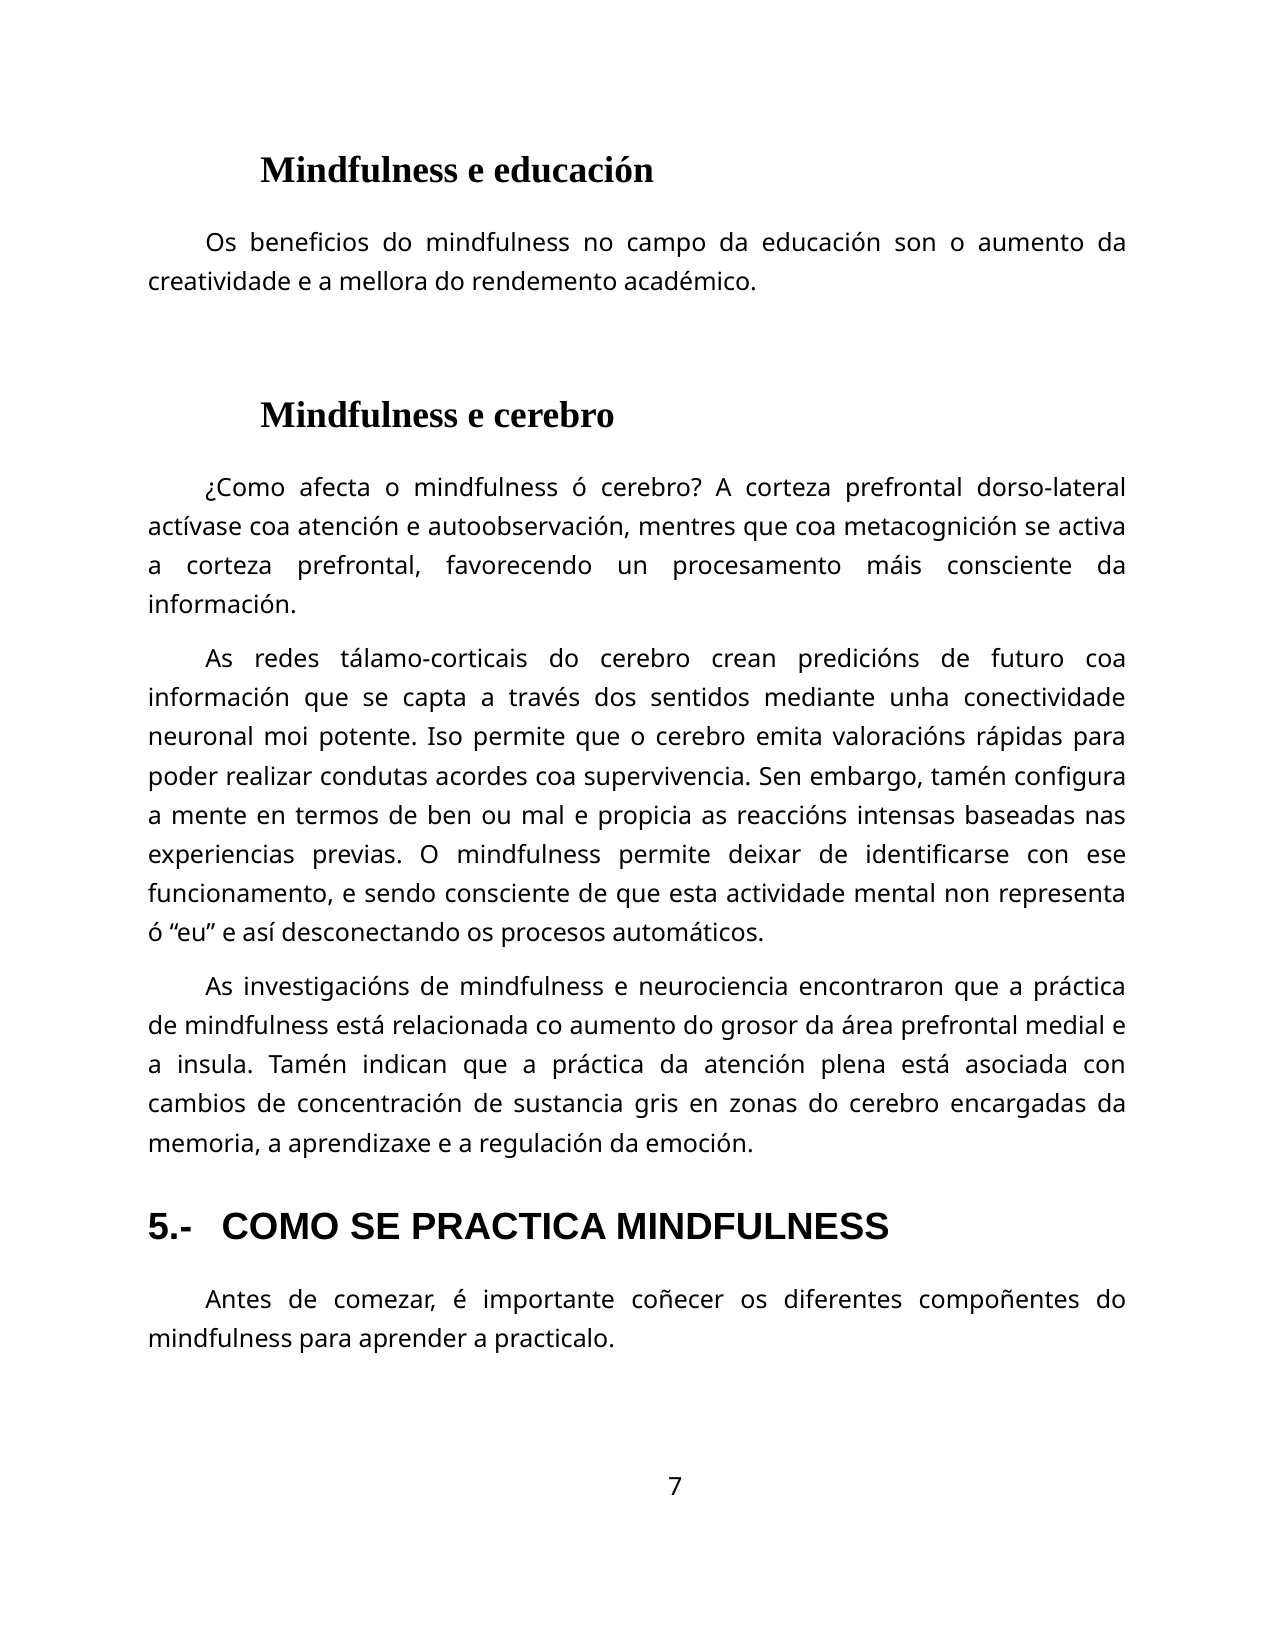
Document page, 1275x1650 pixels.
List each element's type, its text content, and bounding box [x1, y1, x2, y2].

subtitle Mindfulness e cerebro [148, 392, 1127, 435]
subtitle COMO SE PRACTICA MINDFULNESS [148, 1204, 1127, 1248]
subtitle Mindfulness e educación [148, 148, 1127, 191]
text As redes tálamo-corticais do cerebro crean predicións de futuro coa información que se capta a través dos sentidos mediante unha conectividade neuronal moi potente. Iso permite que o cerebro emita valoracións rápidas para poder realizar condutas acordes coa supervivencia. Sen embargo, tamén configura a mente en termos de ben ou mal e propicia as reaccións intensas baseadas nas experiencias previas. O mindfulness permite deixar de identificarse con ese funcionamento, e sendo consciente de que esta actividade mental non representa ó “eu” e así desconectando os procesos automáticos. [148, 641, 1127, 949]
text As investigacións de mindfulness e neurociencia encontraron que a práctica de mindfulness está relacionada co aumento do grosor da área prefrontal medial e a insula. Tamén indican que a práctica da atención plena está asociada con cambios de concentración de sustancia gris en zonas do cerebro encargadas da memoria, a aprendizaxe e a regulación da emoción. [148, 969, 1127, 1159]
text Antes de comezar, é importante coñecer os diferentes compoñentes do mindfulness para aprender a practicalo. [148, 1282, 1127, 1355]
text ¿Como afecta o mindfulness ó cerebro? A corteza prefrontal dorso-lateral actívase coa atención e autoobservación, mentres que coa metacognición se activa a corteza prefrontal, favorecendo un procesamento máis consciente da información. [148, 469, 1127, 621]
text Os beneficios do mindfulness no campo da educación son o aumento da creatividade e a mellora do rendemento académico. [148, 225, 1127, 298]
